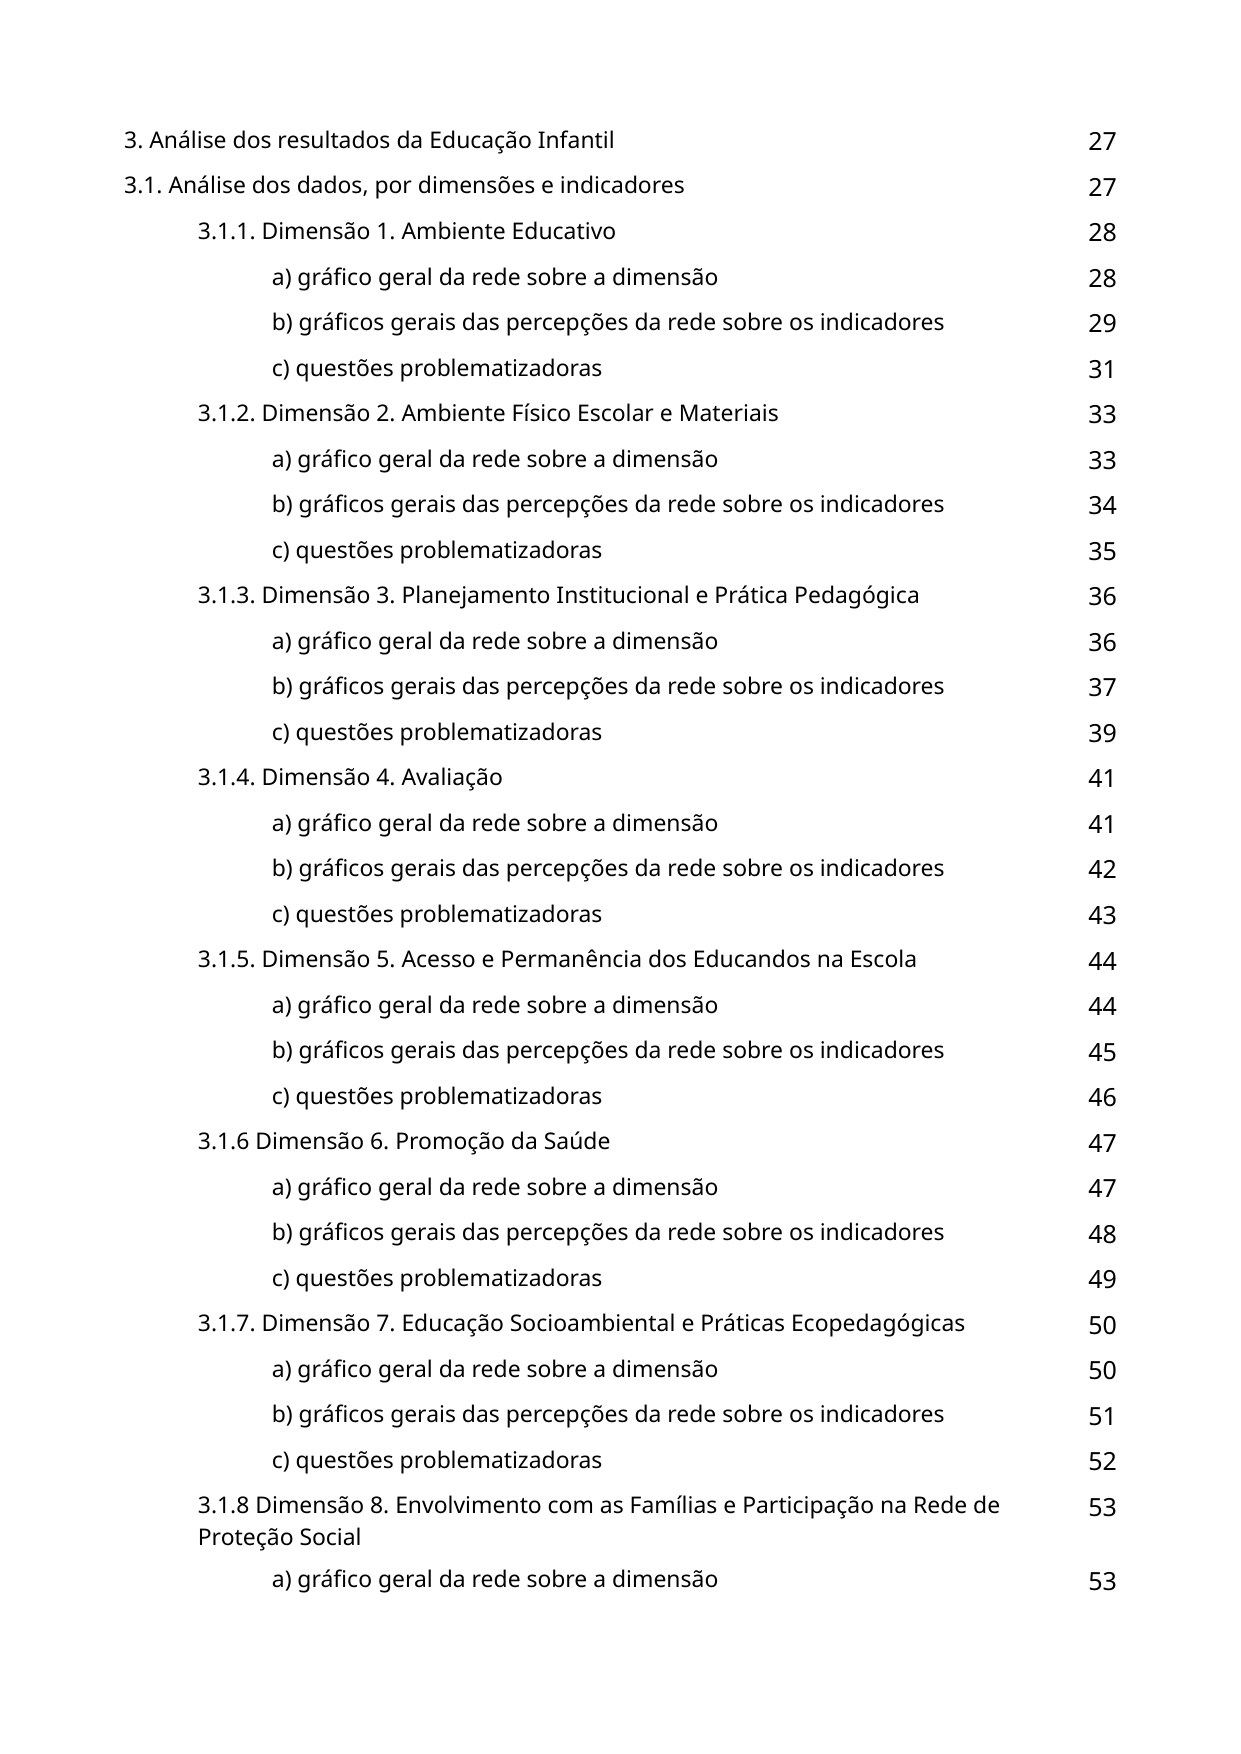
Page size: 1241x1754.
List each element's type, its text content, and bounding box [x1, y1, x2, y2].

table_cell 44 [1060, 983, 1122, 1028]
table_cell b) gráficos gerais das percepções da rede sobre os indicadores [118, 1029, 1060, 1074]
table_cell b) gráficos gerais das percepções da rede sobre os indicadores [118, 664, 1060, 710]
table_cell 3.1.3. Dimensão 3. Planejamento Institucional e Prática Pedagógica [118, 573, 1060, 619]
table_cell 44 [1060, 938, 1122, 983]
table_cell c) questões problematizadoras [118, 710, 1060, 755]
table_cell c) questões problematizadoras [118, 1256, 1060, 1302]
table_cell 53 [1060, 1484, 1122, 1558]
table_cell 52 [1060, 1438, 1122, 1484]
table_cell 45 [1060, 1029, 1122, 1074]
table_cell 3.1. Análise dos dados, por dimensões e indicadores [118, 164, 1060, 209]
table_cell 35 [1060, 528, 1122, 573]
table_cell 27 [1060, 118, 1122, 164]
table_cell 29 [1060, 300, 1122, 346]
table_cell 36 [1060, 619, 1122, 664]
table_cell a) gráfico geral da rede sobre a dimensão [118, 1558, 1060, 1603]
table_cell 50 [1060, 1347, 1122, 1393]
table_cell a) gráfico geral da rede sobre a dimensão [118, 255, 1060, 300]
table_cell 47 [1060, 1120, 1122, 1165]
table_cell 43 [1060, 892, 1122, 937]
table_cell 28 [1060, 255, 1122, 300]
table_cell 3.1.4. Dimensão 4. Avaliação [118, 755, 1060, 801]
table_cell 53 [1060, 1558, 1122, 1603]
table_cell 51 [1060, 1393, 1122, 1438]
table_cell c) questões problematizadoras [118, 1074, 1060, 1119]
table_cell c) questões problematizadoras [118, 528, 1060, 573]
table_cell c) questões problematizadoras [118, 346, 1060, 391]
table_cell 42 [1060, 846, 1122, 892]
table_cell b) gráficos gerais das percepções da rede sobre os indicadores [118, 300, 1060, 346]
table_cell 47 [1060, 1165, 1122, 1211]
table_cell a) gráfico geral da rede sobre a dimensão [118, 983, 1060, 1028]
table_cell c) questões problematizadoras [118, 892, 1060, 937]
table_cell 39 [1060, 710, 1122, 755]
table_cell 3.1.2. Dimensão 2. Ambiente Físico Escolar e Materiais [118, 391, 1060, 437]
table_cell 48 [1060, 1211, 1122, 1256]
table_cell b) gráficos gerais das percepções da rede sobre os indicadores [118, 482, 1060, 528]
table_cell 34 [1060, 482, 1122, 528]
table_cell a) gráfico geral da rede sobre a dimensão [118, 1165, 1060, 1211]
table_cell c) questões problematizadoras [118, 1438, 1060, 1484]
table_cell 50 [1060, 1302, 1122, 1347]
table_cell 33 [1060, 391, 1122, 437]
table_cell 28 [1060, 209, 1122, 255]
table_cell 27 [1060, 164, 1122, 209]
table_cell 49 [1060, 1256, 1122, 1302]
table_cell a) gráfico geral da rede sobre a dimensão [118, 619, 1060, 664]
table_cell 33 [1060, 437, 1122, 482]
table_cell 41 [1060, 801, 1122, 846]
table_cell 3.1.6 Dimensão 6. Promoção da Saúde [118, 1120, 1060, 1165]
table_cell 36 [1060, 573, 1122, 619]
table_cell 3.1.1. Dimensão 1. Ambiente Educativo [118, 209, 1060, 255]
table_cell a) gráfico geral da rede sobre a dimensão [118, 801, 1060, 846]
table_cell 46 [1060, 1074, 1122, 1119]
table_cell b) gráficos gerais das percepções da rede sobre os indicadores [118, 1393, 1060, 1438]
table_cell 31 [1060, 346, 1122, 391]
table_cell b) gráficos gerais das percepções da rede sobre os indicadores [118, 846, 1060, 892]
table_cell 3. Análise dos resultados da Educação Infantil [118, 118, 1060, 164]
table_cell 3.1.7. Dimensão 7. Educação Socioambiental e Práticas Ecopedagógicas [118, 1302, 1060, 1347]
table_cell 37 [1060, 664, 1122, 710]
table_cell a) gráfico geral da rede sobre a dimensão [118, 437, 1060, 482]
table_cell 3.1.8 Dimensão 8. Envolvimento com as Famílias e Participação na Rede de Proteção Social [118, 1484, 1060, 1558]
table_cell b) gráficos gerais das percepções da rede sobre os indicadores [118, 1211, 1060, 1256]
table_cell 3.1.5. Dimensão 5. Acesso e Permanência dos Educandos na Escola [118, 938, 1060, 983]
table_cell a) gráfico geral da rede sobre a dimensão [118, 1347, 1060, 1393]
table_cell 41 [1060, 755, 1122, 801]
